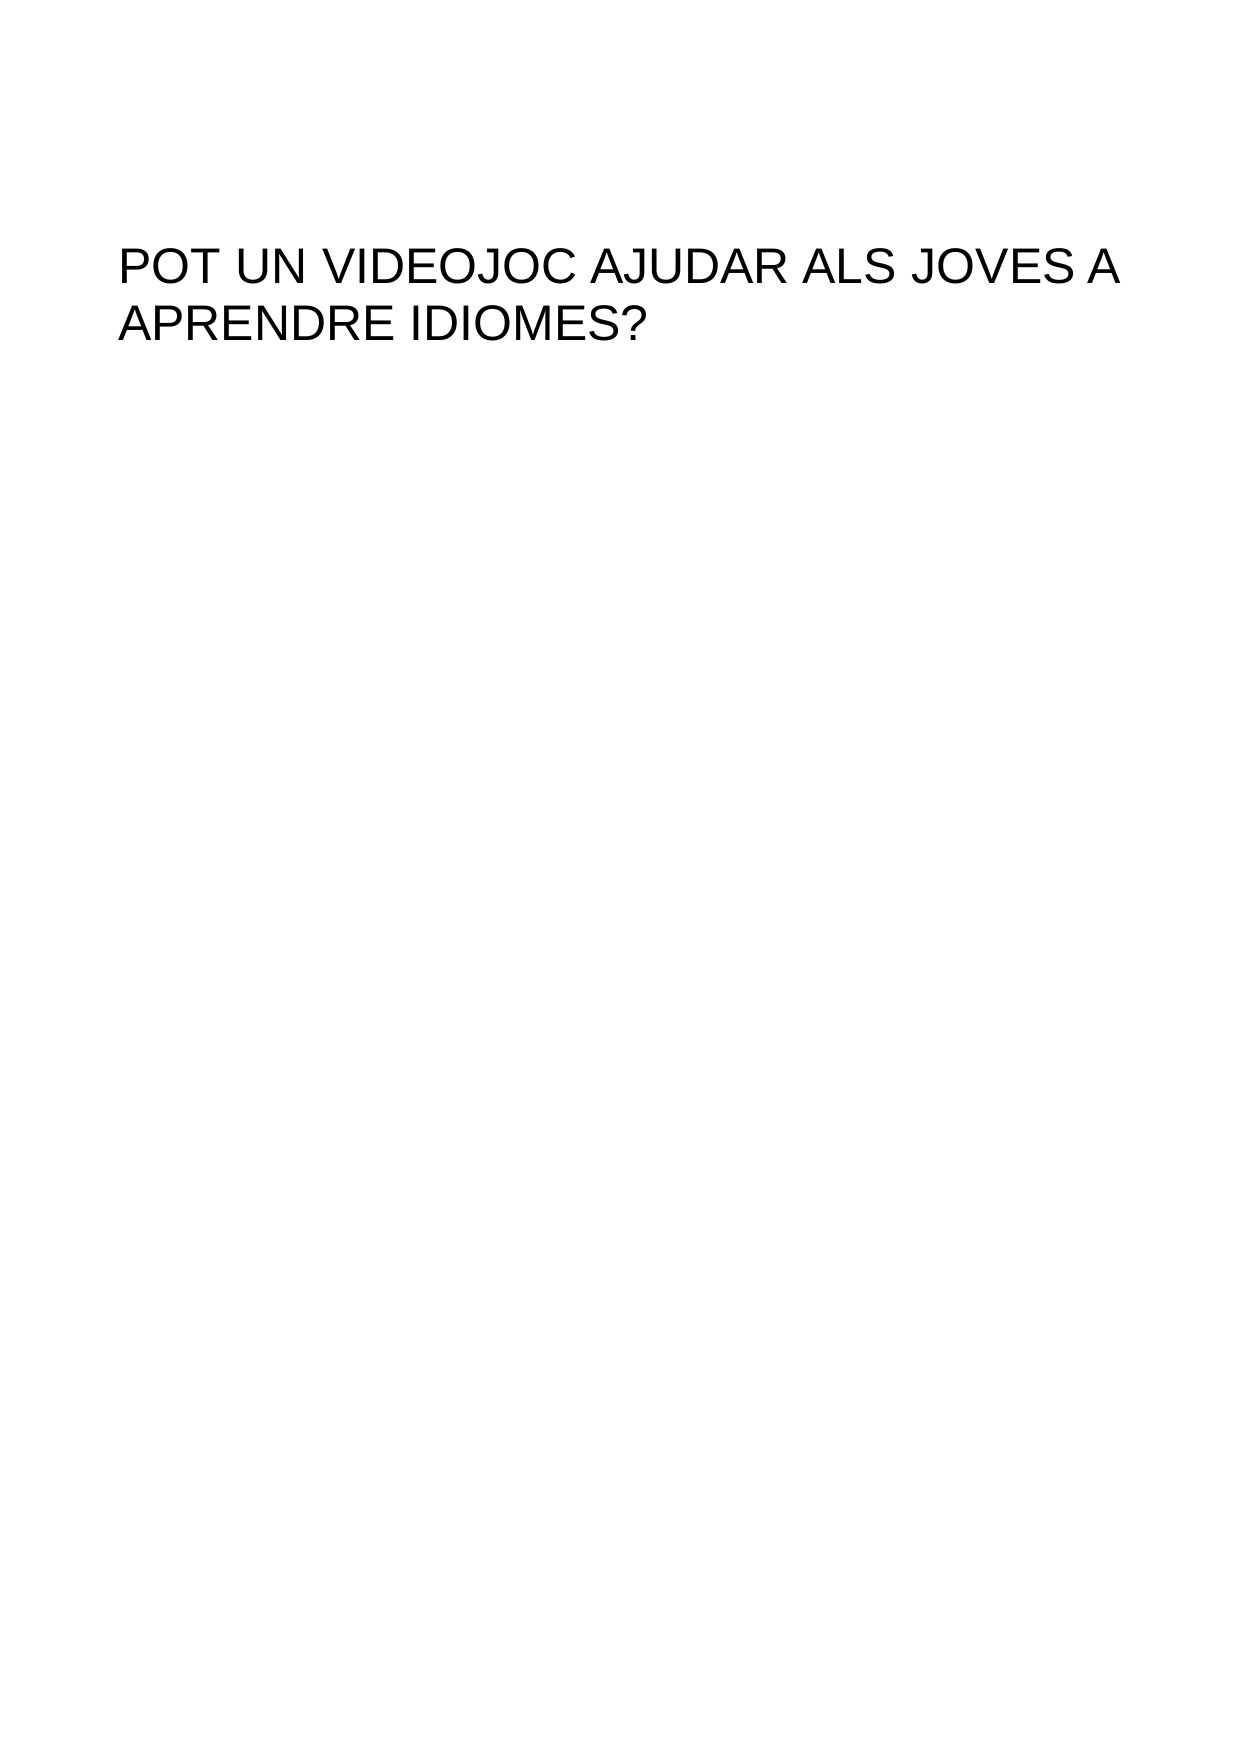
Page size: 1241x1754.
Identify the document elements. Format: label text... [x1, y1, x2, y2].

text POT UN VIDEOJOC AJUDAR ALS JOVES A APRENDRE IDIOMES? [118, 236, 1122, 351]
